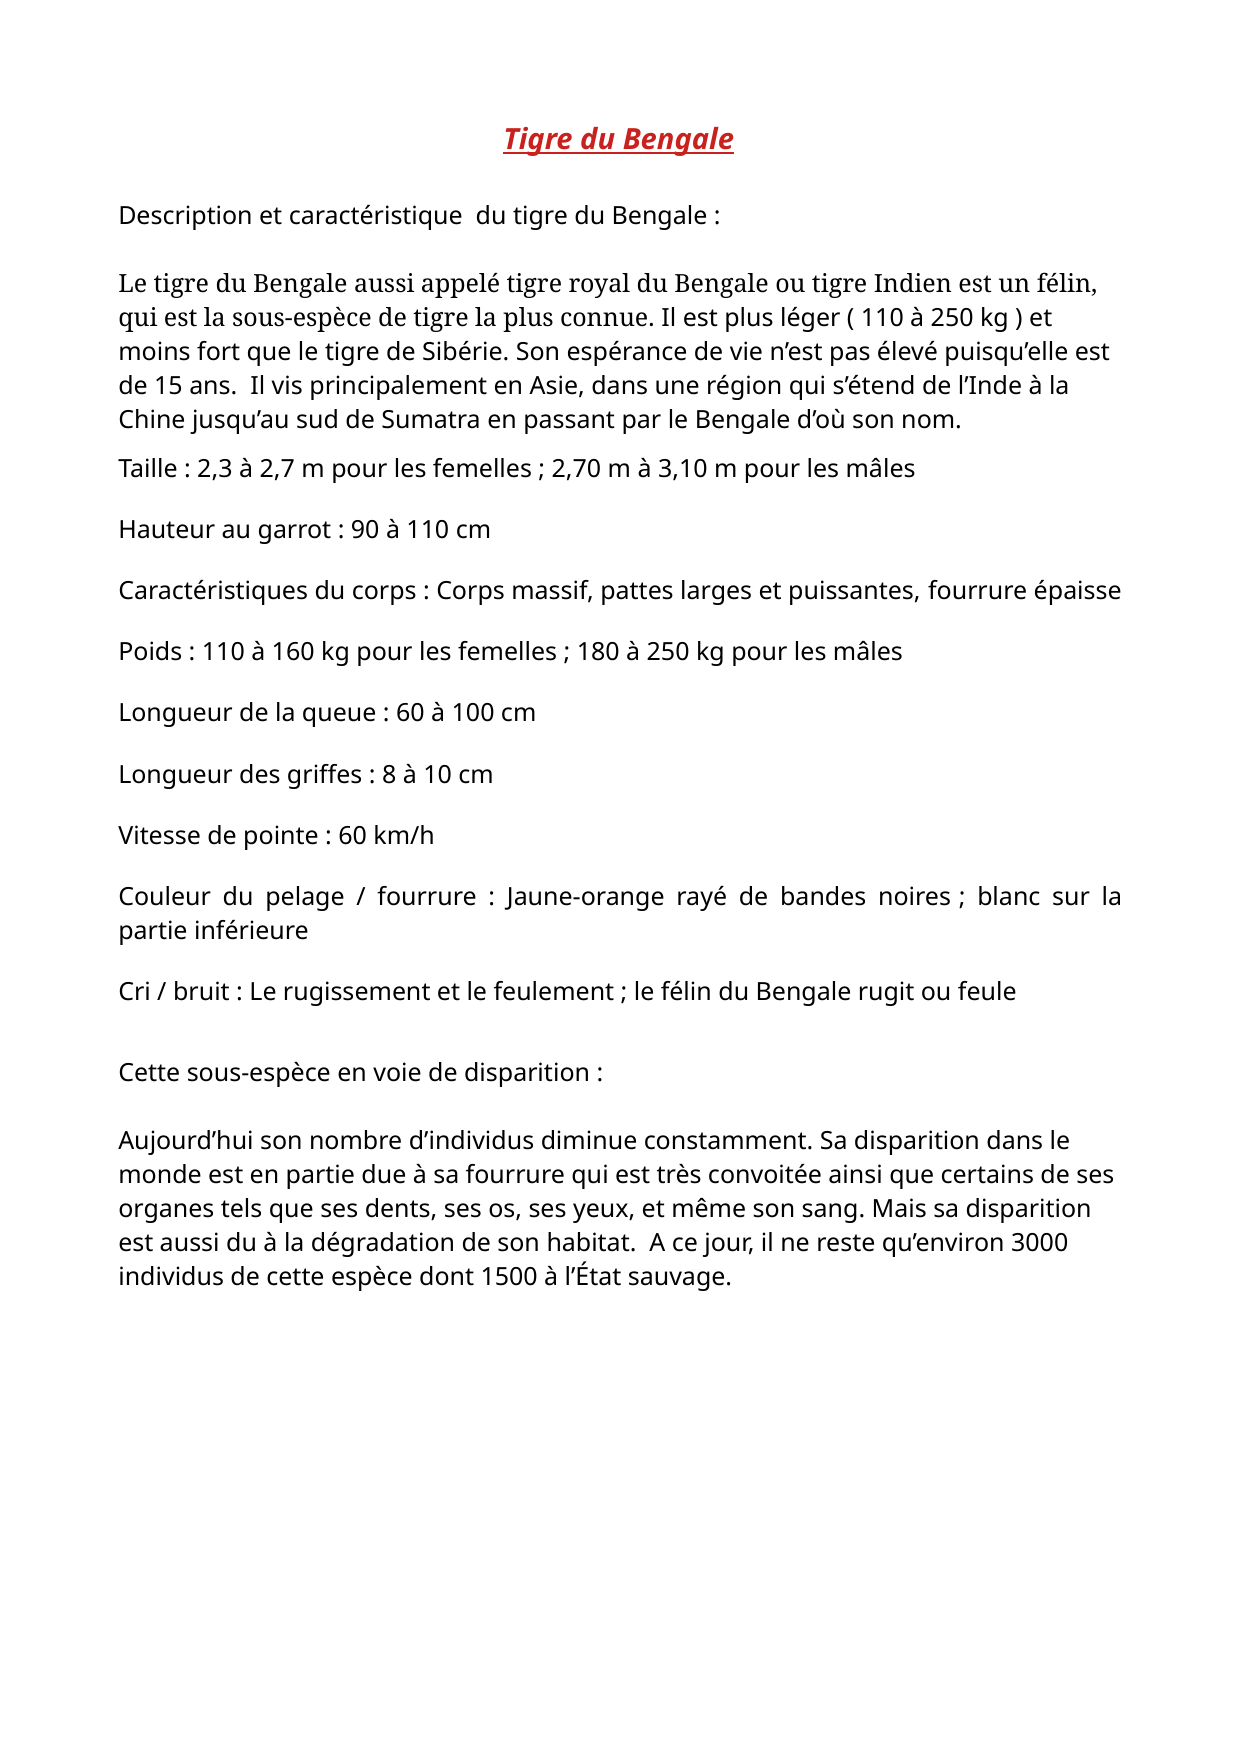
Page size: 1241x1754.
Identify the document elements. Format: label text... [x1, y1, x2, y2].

subtitle Poids : 110 à 160 kg pour les femelles ; 180 à 250 kg pour les mâles [118, 634, 1122, 668]
text Cette sous-espèce en voie de disparition : [118, 1054, 1122, 1088]
text Description et caractéristique du tigre du Bengale : [118, 197, 1122, 232]
subtitle Longueur de la queue : 60 à 100 cm [118, 695, 1122, 729]
text Aujourd’hui son nombre d’individus diminue constamment. Sa disparition dans le monde est en partie due à sa fourrure qui est très convoitée ainsi que certains de ses organes tels que ses dents, ses os, ses yeux, et même son sang. Mais sa disparition est aussi du à la dégradation de son habitat. A ce jour, il ne reste qu’environ 3000 individus de cette espèce dont 1500 à l’État sauvage. [118, 1122, 1122, 1293]
subtitle Longueur des griffes : 8 à 10 cm [118, 756, 1122, 790]
subtitle Taille : 2,3 à 2,7 m pour les femelles ; 2,70 m à 3,10 m pour les mâles [118, 451, 1122, 484]
subtitle Hauteur au garrot : 90 à 110 cm [118, 512, 1122, 546]
subtitle Vitesse de pointe : 60 km/h [118, 817, 1122, 851]
text Le tigre du Bengale aussi appelé tigre royal du Bengale ou tigre Indien est un félin, qui est la sous-espèce de tigre la plus connue. Il est plus léger ( 110 à 250 kg ) et moins fort que le tigre de Sibérie. Son espérance de vie n’est pas élevé puisqu’elle est de 15 ans. Il vis principalement en Asie, dans une région qui s’étend de l’Inde à la Chine jusqu’au sud de Sumatra en passant par le Bengale d’où son nom. [118, 266, 1122, 436]
subtitle Caractéristiques du corps : Corps massif, pattes larges et puissantes, fourrure épaisse [118, 573, 1122, 607]
subtitle Couleur du pelage / fourrure : Jaune-orange rayé de bandes noires ; blanc sur la partie inférieure [118, 878, 1122, 947]
subtitle Cri / bruit : Le rugissement et le feulement ; le félin du Bengale rugit ou feule [118, 974, 1122, 1008]
text Tigre du Bengale [118, 118, 1122, 158]
